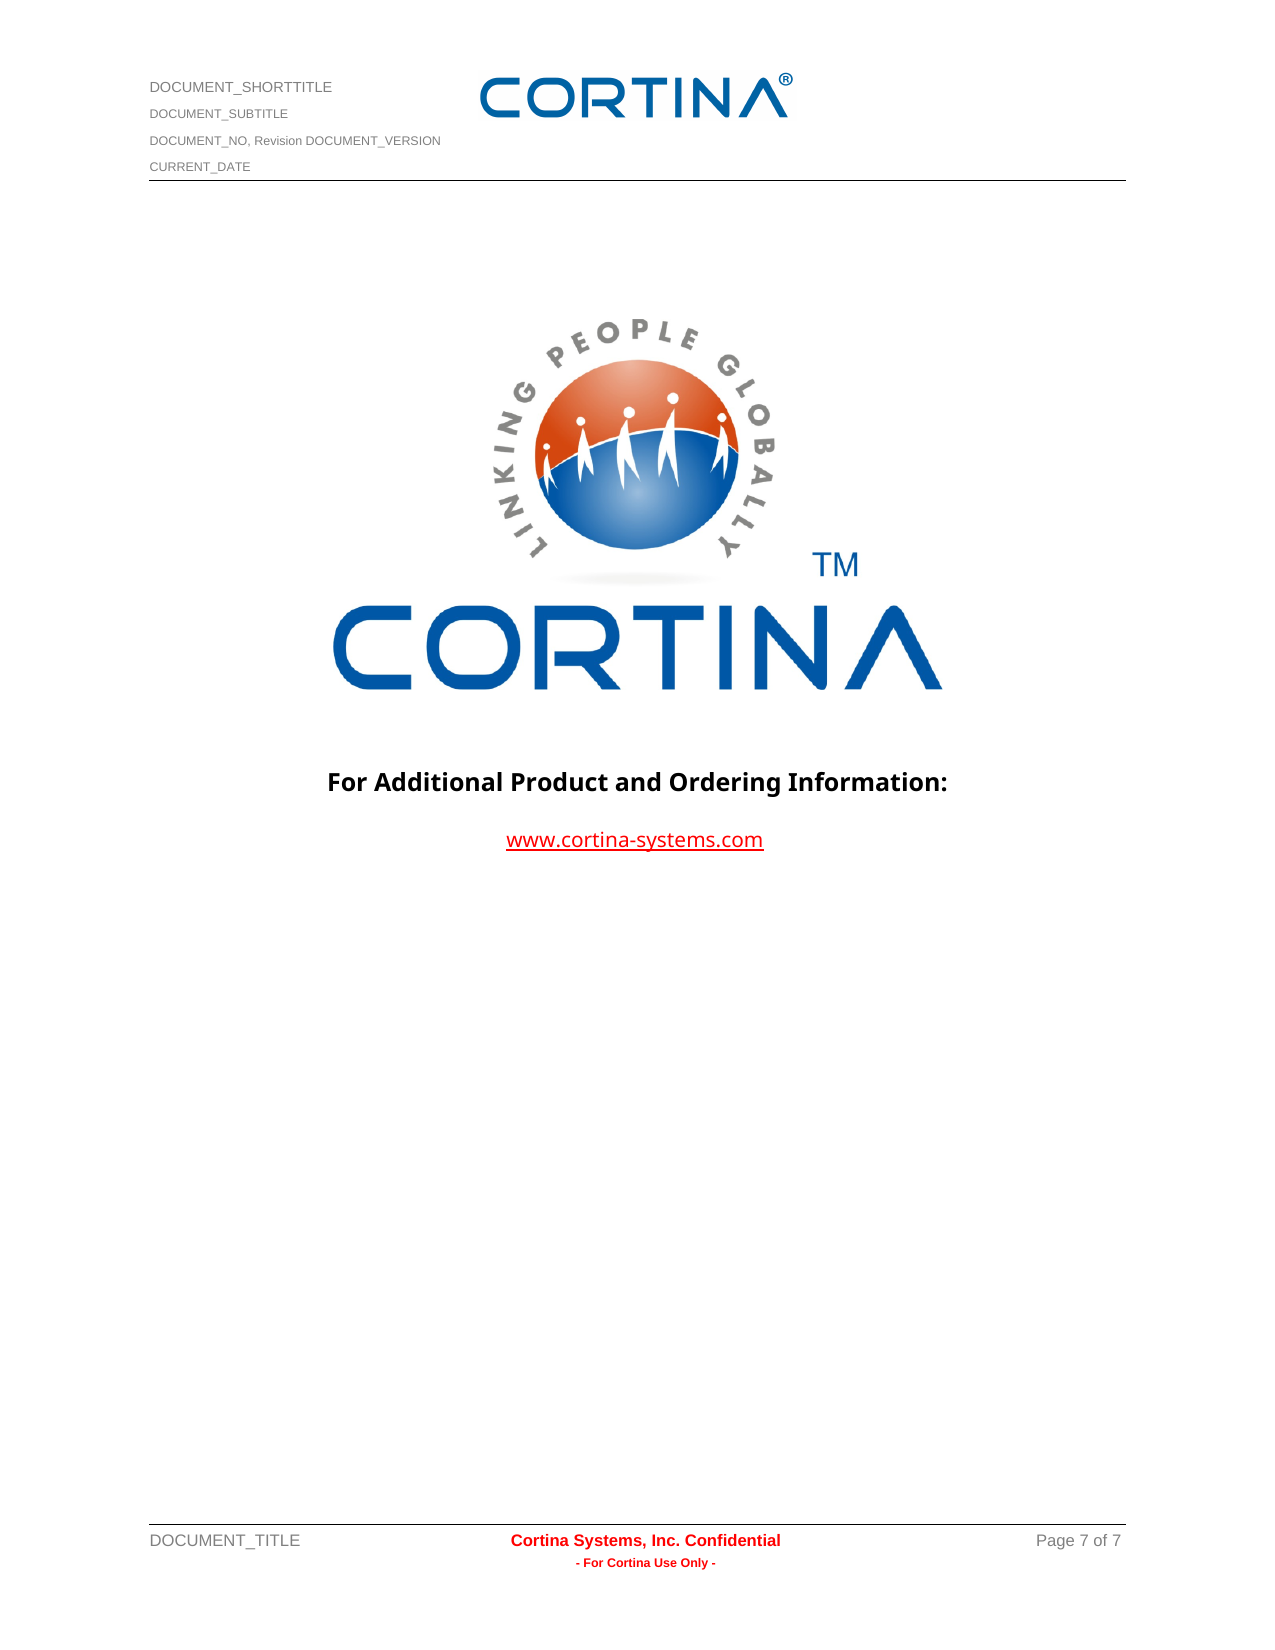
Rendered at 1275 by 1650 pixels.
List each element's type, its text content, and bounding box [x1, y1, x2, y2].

picture [478, 70, 797, 121]
text www.cortina-systems.com [149, 825, 1126, 853]
picture [320, 307, 955, 700]
text For Additional Product and Ordering Information: [149, 765, 1126, 799]
